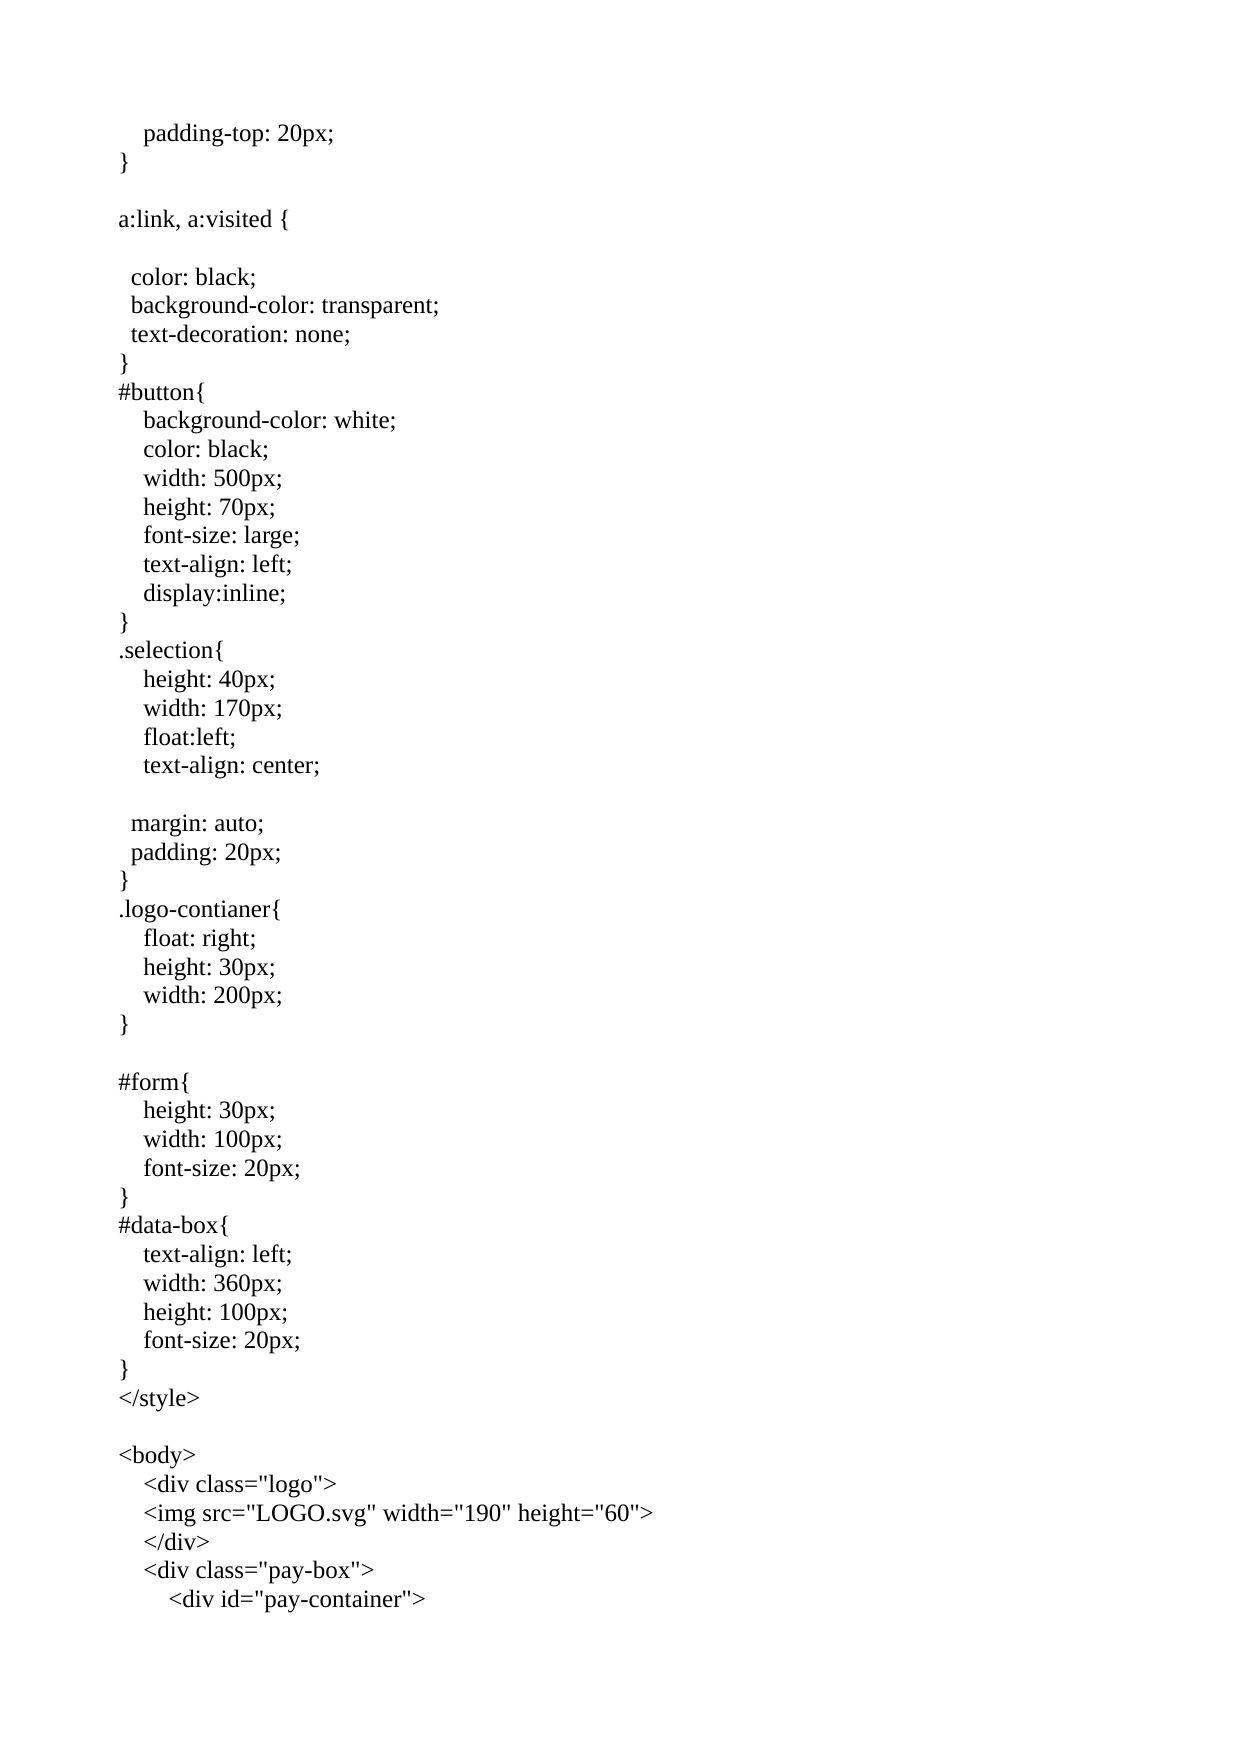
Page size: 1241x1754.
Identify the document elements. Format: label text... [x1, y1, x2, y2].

text <div id="pay-container"> [118, 1584, 1122, 1613]
text .selection{ [118, 636, 1122, 664]
text #button{ [118, 377, 1122, 406]
text color: black; [118, 262, 1122, 291]
text width: 100px; [118, 1124, 1122, 1153]
text height: 30px; [118, 952, 1122, 981]
text background-color: white; [118, 406, 1122, 434]
text float:left; [118, 722, 1122, 751]
text } [118, 348, 1122, 377]
text .logo-contianer{ [118, 894, 1122, 923]
text a:link, a:visited { [118, 204, 1122, 233]
text height: 70px; [118, 492, 1122, 521]
text <img src="LOGO.svg" width="190" height="60"> [118, 1498, 1122, 1527]
text font-size: 20px; [118, 1326, 1122, 1354]
text text-align: left; [118, 549, 1122, 578]
text } [118, 147, 1122, 176]
text width: 170px; [118, 693, 1122, 722]
text } [118, 607, 1122, 636]
text width: 200px; [118, 981, 1122, 1009]
text } [118, 866, 1122, 894]
text font-size: large; [118, 521, 1122, 549]
text width: 360px; [118, 1268, 1122, 1297]
text <body> [118, 1441, 1122, 1469]
text font-size: 20px; [118, 1153, 1122, 1182]
text height: 40px; [118, 664, 1122, 693]
text background-color: transparent; [118, 291, 1122, 319]
text float: right; [118, 923, 1122, 952]
text margin: auto; [118, 808, 1122, 837]
text </div> [118, 1527, 1122, 1556]
text } [118, 1354, 1122, 1383]
text width: 500px; [118, 463, 1122, 492]
text padding: 20px; [118, 837, 1122, 866]
text height: 30px; [118, 1096, 1122, 1124]
text </style> [118, 1383, 1122, 1412]
text <div class="logo"> [118, 1469, 1122, 1498]
text <div class="pay-box"> [118, 1556, 1122, 1584]
text display:inline; [118, 578, 1122, 607]
text } [118, 1009, 1122, 1038]
text } [118, 1182, 1122, 1211]
text #data-box{ [118, 1211, 1122, 1239]
text text-decoration: none; [118, 319, 1122, 348]
text #form{ [118, 1067, 1122, 1096]
text padding-top: 20px; [118, 118, 1122, 147]
text height: 100px; [118, 1297, 1122, 1326]
text text-align: center; [118, 751, 1122, 779]
text color: black; [118, 434, 1122, 463]
text text-align: left; [118, 1239, 1122, 1268]
